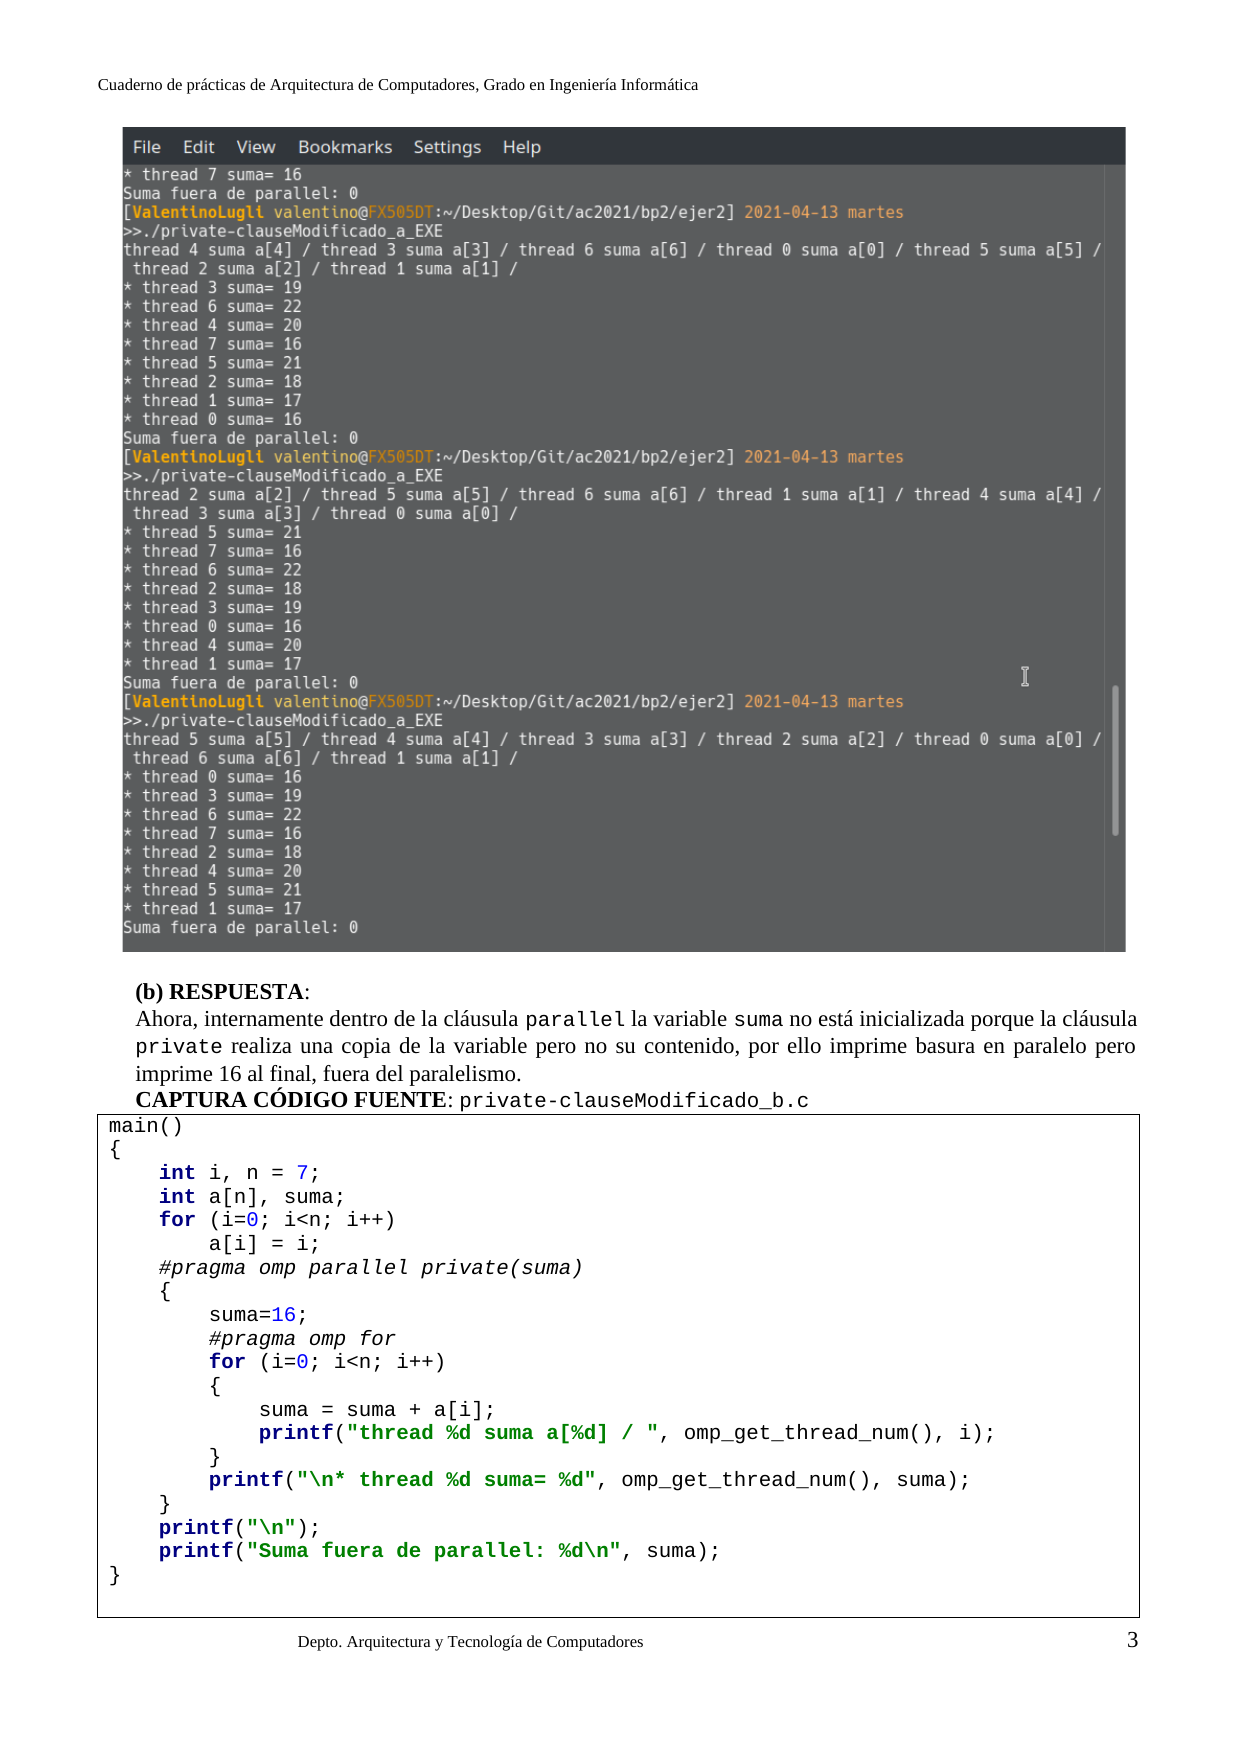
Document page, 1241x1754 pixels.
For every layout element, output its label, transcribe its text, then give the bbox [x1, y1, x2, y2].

text Ahora, internamente dentro de la cláusula parallel la variable suma no está inicializada porque la cláusula private realiza una copia de la variable pero no su contenido, por ello imprime basura en paralelo pero imprime 16 al final, fuera del paralelismo. [135, 1004, 1138, 1086]
text CAPTURA CÓDIGO FUENTE: private-clauseModificado_b.c [135, 1086, 1138, 1114]
table_header main() { int i, n = 7; int a[n], suma; for (i=0; i<n; i++) a[i] = i; #pragma omp parallel private(suma) { suma=16; #pragma omp for for (i=0; i<n; i++) { suma = suma + a[i]; printf("thread %d suma a[%d] / ", omp_get_thread_num(), i); } printf("\n* thread %d suma= %d", omp_get_thread_num(), suma); } printf("\n"); printf("Suma fuera de parallel: %d\n", suma); } [98, 1115, 1139, 1617]
picture [122, 127, 1126, 952]
text (b) RESPUESTA: [135, 978, 1138, 1004]
